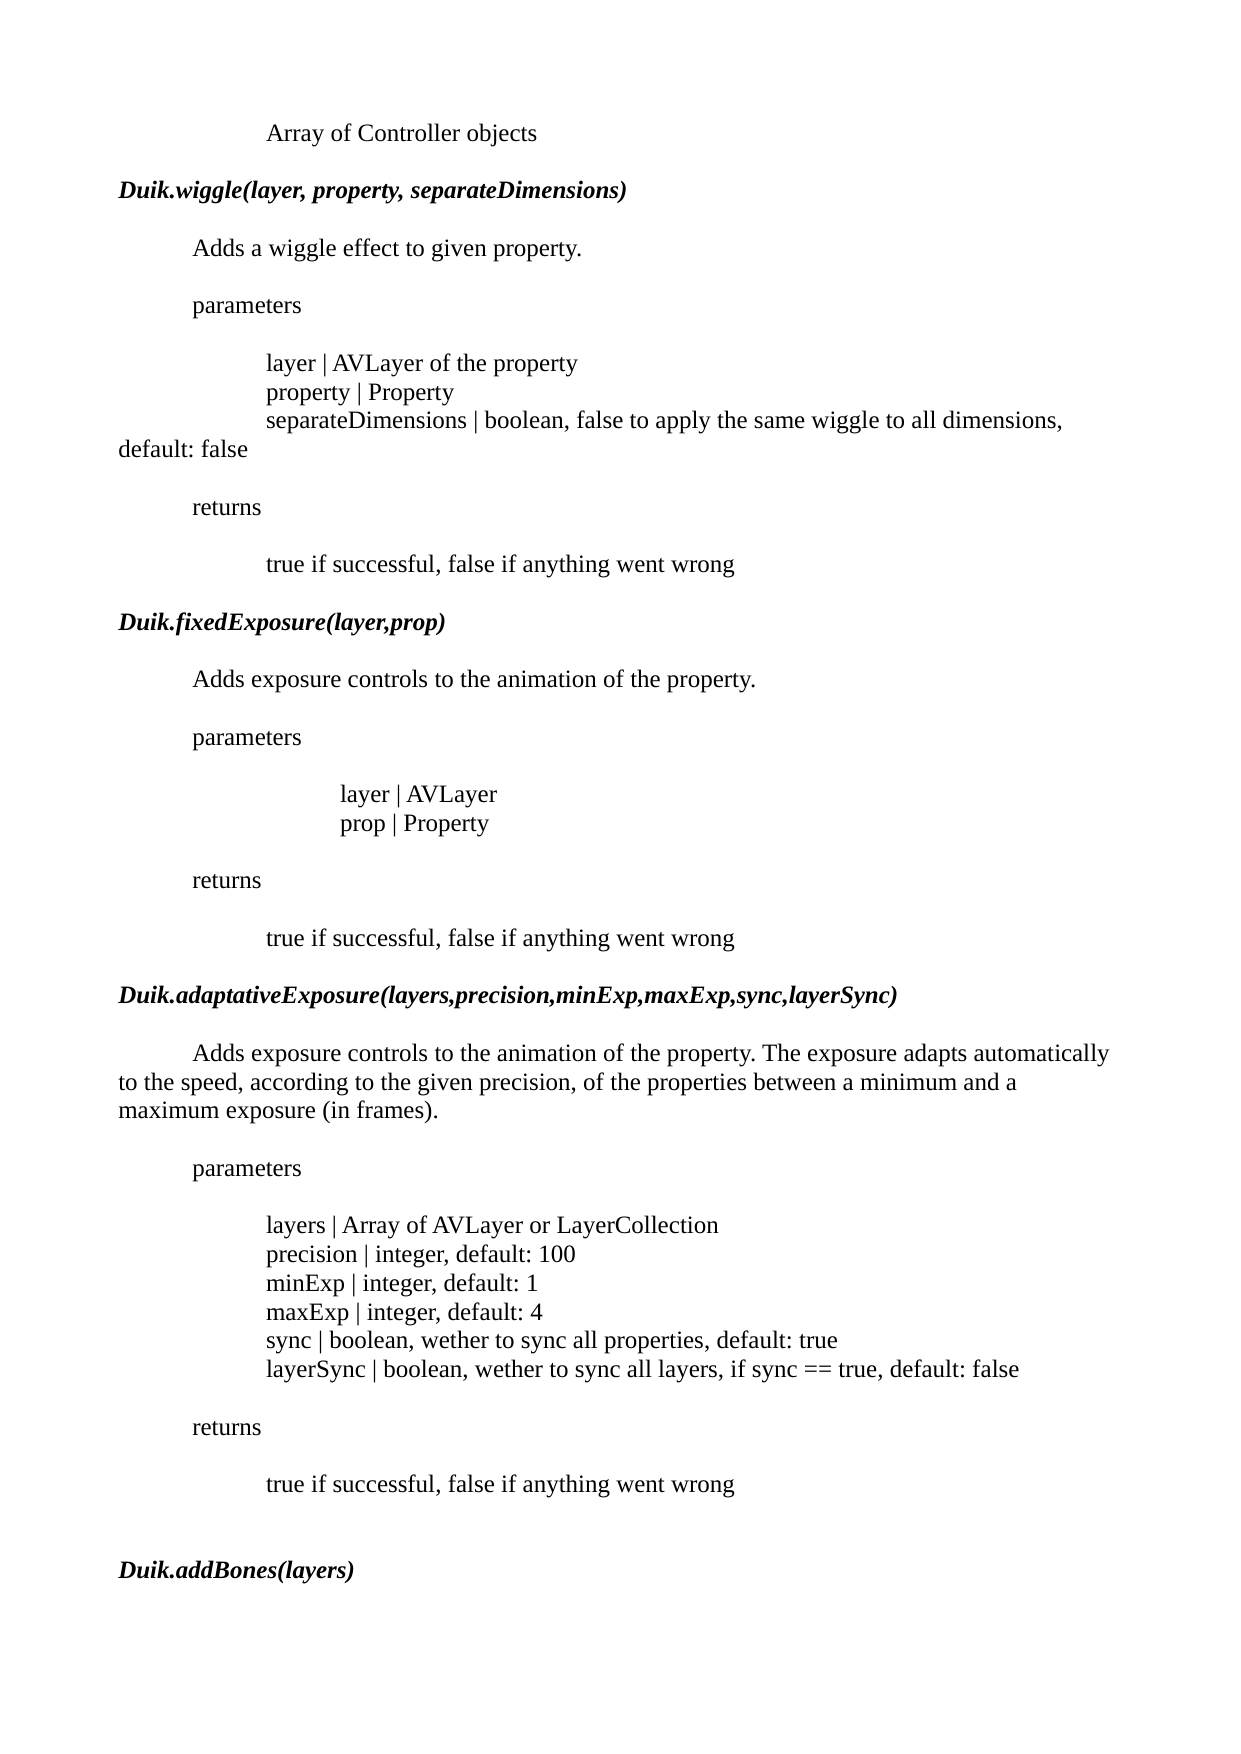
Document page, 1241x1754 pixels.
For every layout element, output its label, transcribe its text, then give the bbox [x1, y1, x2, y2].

text Duik.fixedExposure(layer,prop) [118, 607, 1122, 636]
text parameters [118, 722, 1122, 751]
text Adds exposure controls to the animation of the property. [118, 664, 1122, 693]
text Duik.adaptativeExposure(layers,precision,minExp,maxExp,sync,layerSync) [118, 981, 1122, 1009]
text returns [118, 1412, 1122, 1441]
text property | Property [118, 377, 1122, 406]
text Array of Controller objects [118, 118, 1122, 147]
text Duik.addBones(layers) [118, 1556, 1122, 1584]
text layer | AVLayer of the property [118, 348, 1122, 377]
text layer | AVLayer prop | Property [118, 779, 1122, 837]
text Adds exposure controls to the animation of the property. The exposure adapts automatically to the speed, according to the given precision, of the properties between a minimum and a maximum exposure (in frames). [118, 1038, 1122, 1124]
text separateDimensions | boolean, false to apply the same wiggle to all dimensions, default: false [118, 406, 1122, 463]
text parameters [118, 291, 1122, 319]
text parameters [118, 1153, 1122, 1182]
text returns [118, 866, 1122, 894]
text Duik.wiggle(layer, property, separateDimensions) [118, 176, 1122, 204]
text sync | boolean, wether to sync all properties, default: true [118, 1326, 1122, 1354]
text Adds a wiggle effect to given property. [118, 233, 1122, 262]
text layerSync | boolean, wether to sync all layers, if sync == true, default: false [118, 1354, 1122, 1383]
text layers | Array of AVLayer or LayerCollection precision | integer, default: 100 minExp | integer, default: 1 maxExp | integer, default: 4 [118, 1211, 1122, 1326]
text true if successful, false if anything went wrong [118, 923, 1122, 952]
text true if successful, false if anything went wrong [118, 1469, 1122, 1498]
text true if successful, false if anything went wrong [118, 549, 1122, 578]
text returns [118, 492, 1122, 521]
